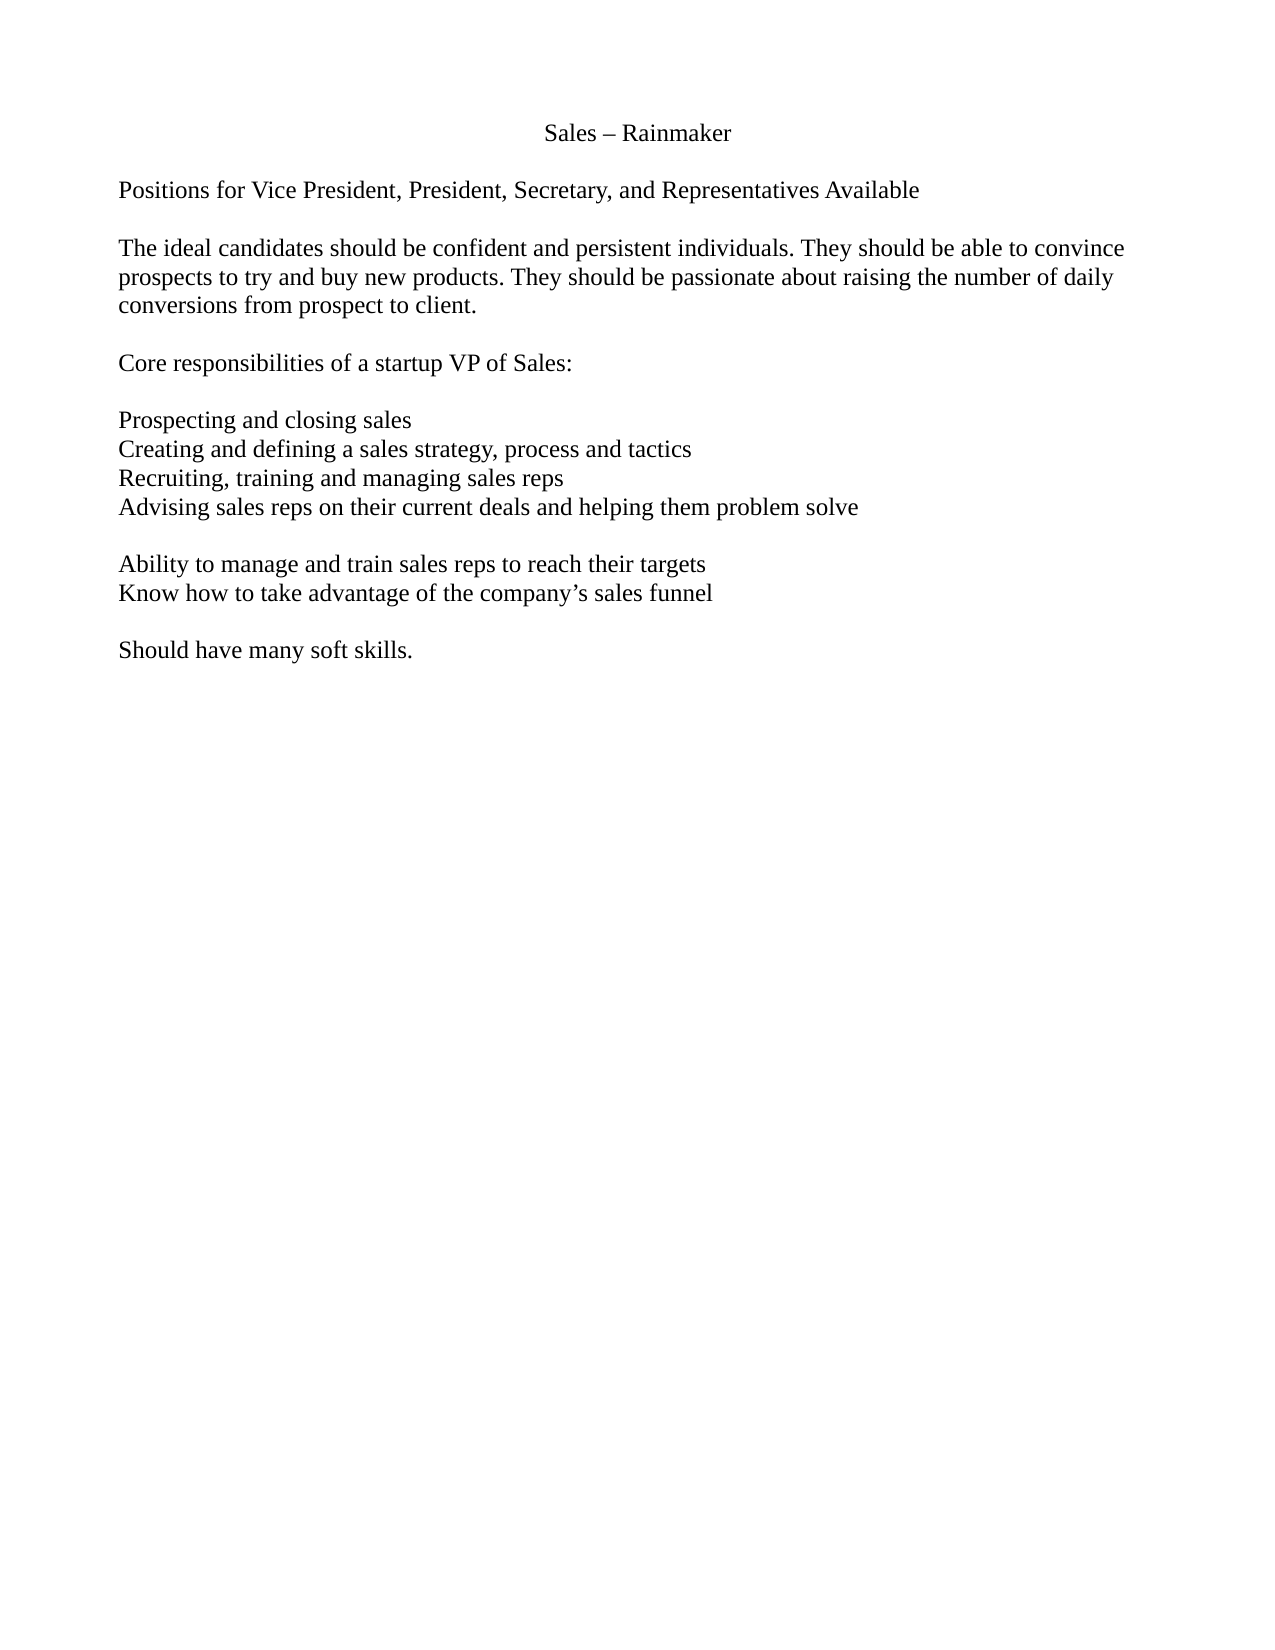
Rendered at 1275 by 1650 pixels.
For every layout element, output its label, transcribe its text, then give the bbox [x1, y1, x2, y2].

text Positions for Vice President, President, Secretary, and Representatives Available [118, 176, 1157, 204]
text Prospecting and closing sales [118, 406, 1157, 434]
text Recruiting, training and managing sales reps [118, 463, 1157, 492]
text Creating and defining a sales strategy, process and tactics [118, 434, 1157, 463]
text Ability to manage and train sales reps to reach their targets [118, 549, 1157, 578]
text Sales – Rainmaker [118, 118, 1157, 147]
text Advising sales reps on their current deals and helping them problem solve [118, 492, 1157, 521]
text Know how to take advantage of the company’s sales funnel [118, 578, 1157, 607]
text Should have many soft skills. [118, 636, 1157, 664]
text The ideal candidates should be confident and persistent individuals. They should be able to convince prospects to try and buy new products. They should be passionate about raising the number of daily conversions from prospect to client. [118, 233, 1157, 319]
text Core responsibilities of a startup VP of Sales: [118, 348, 1157, 377]
